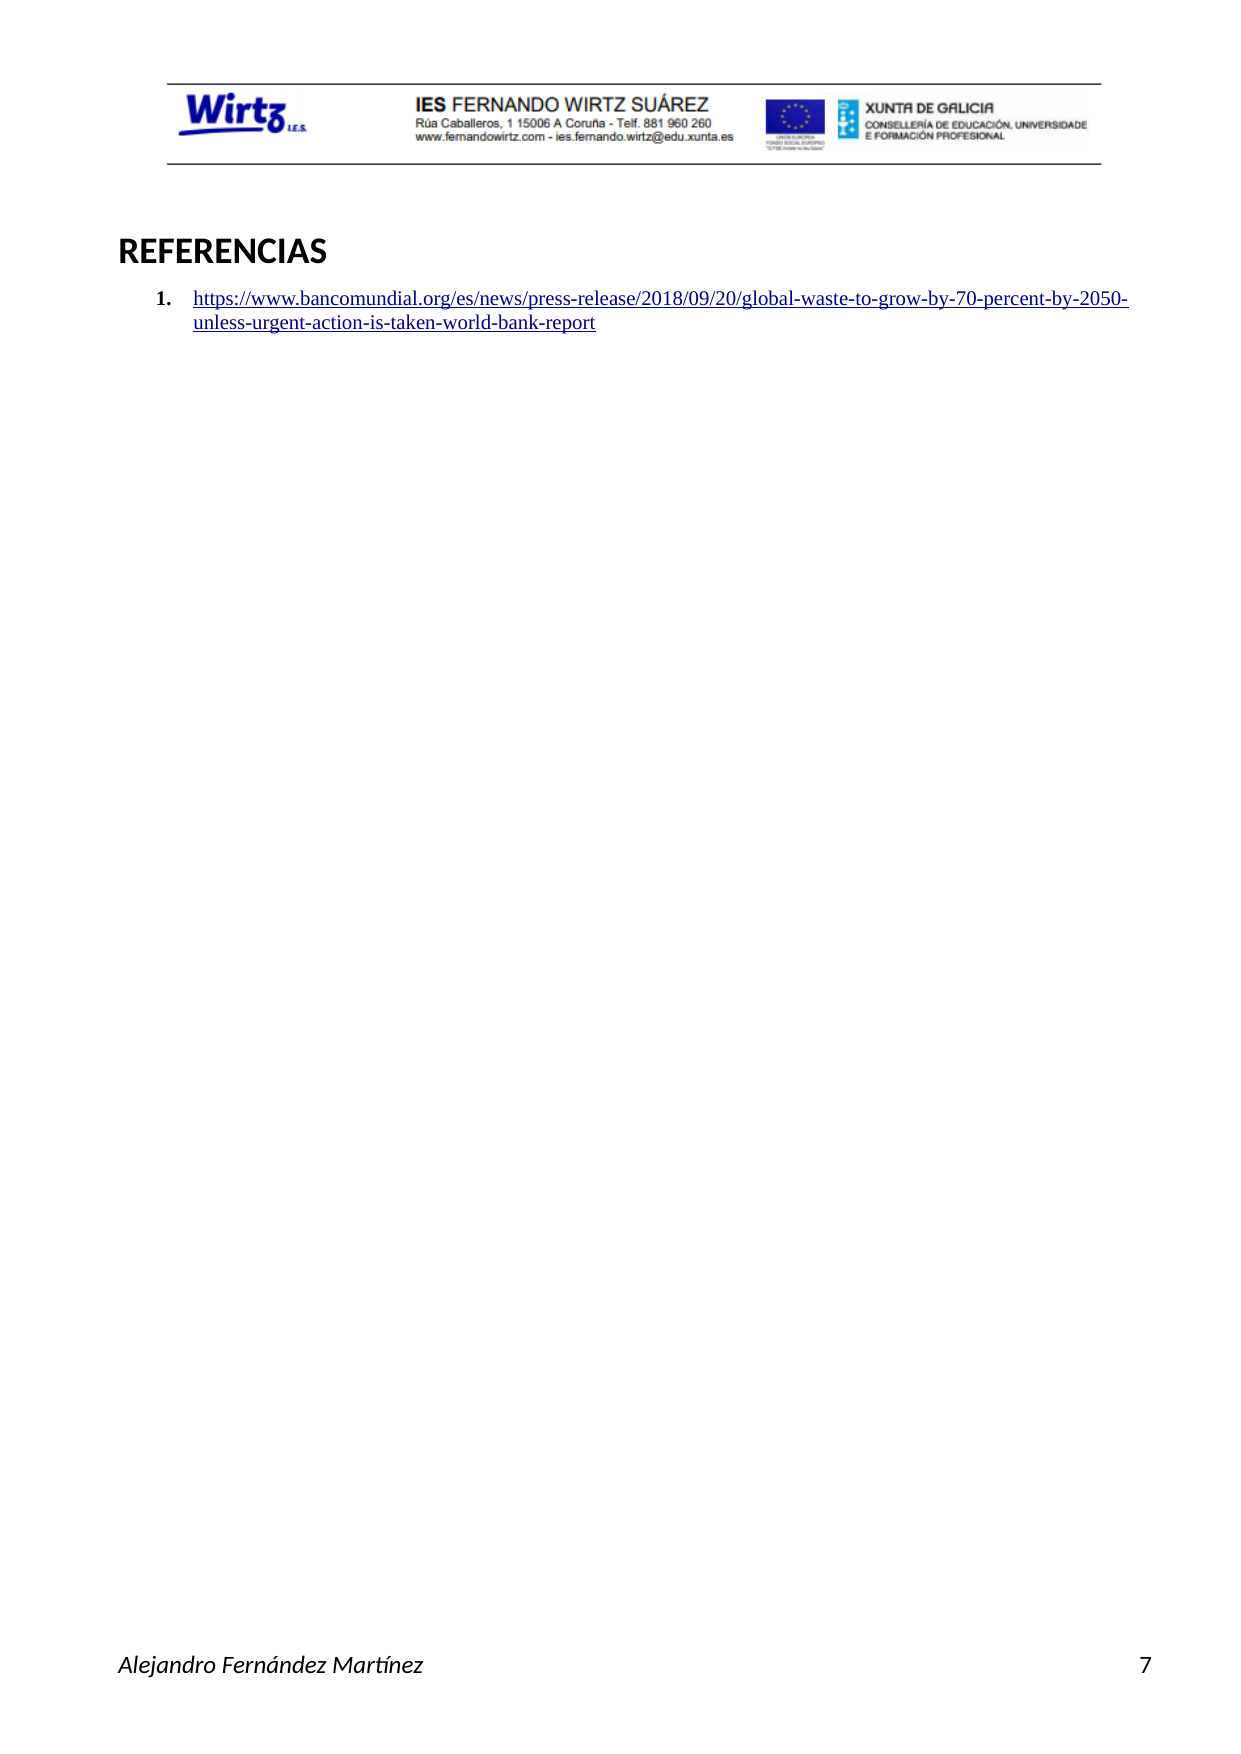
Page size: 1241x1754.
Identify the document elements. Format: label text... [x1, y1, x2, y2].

list https://www.bancomundial.org/es/news/press-release/2018/09/20/global-waste-to-grow-by-70-percent-by-2050-unless-urgent-action-is-taken-world-bank-report [156, 286, 1152, 334]
subtitle REFERENCIAS [118, 227, 1152, 273]
picture [158, 73, 1112, 173]
